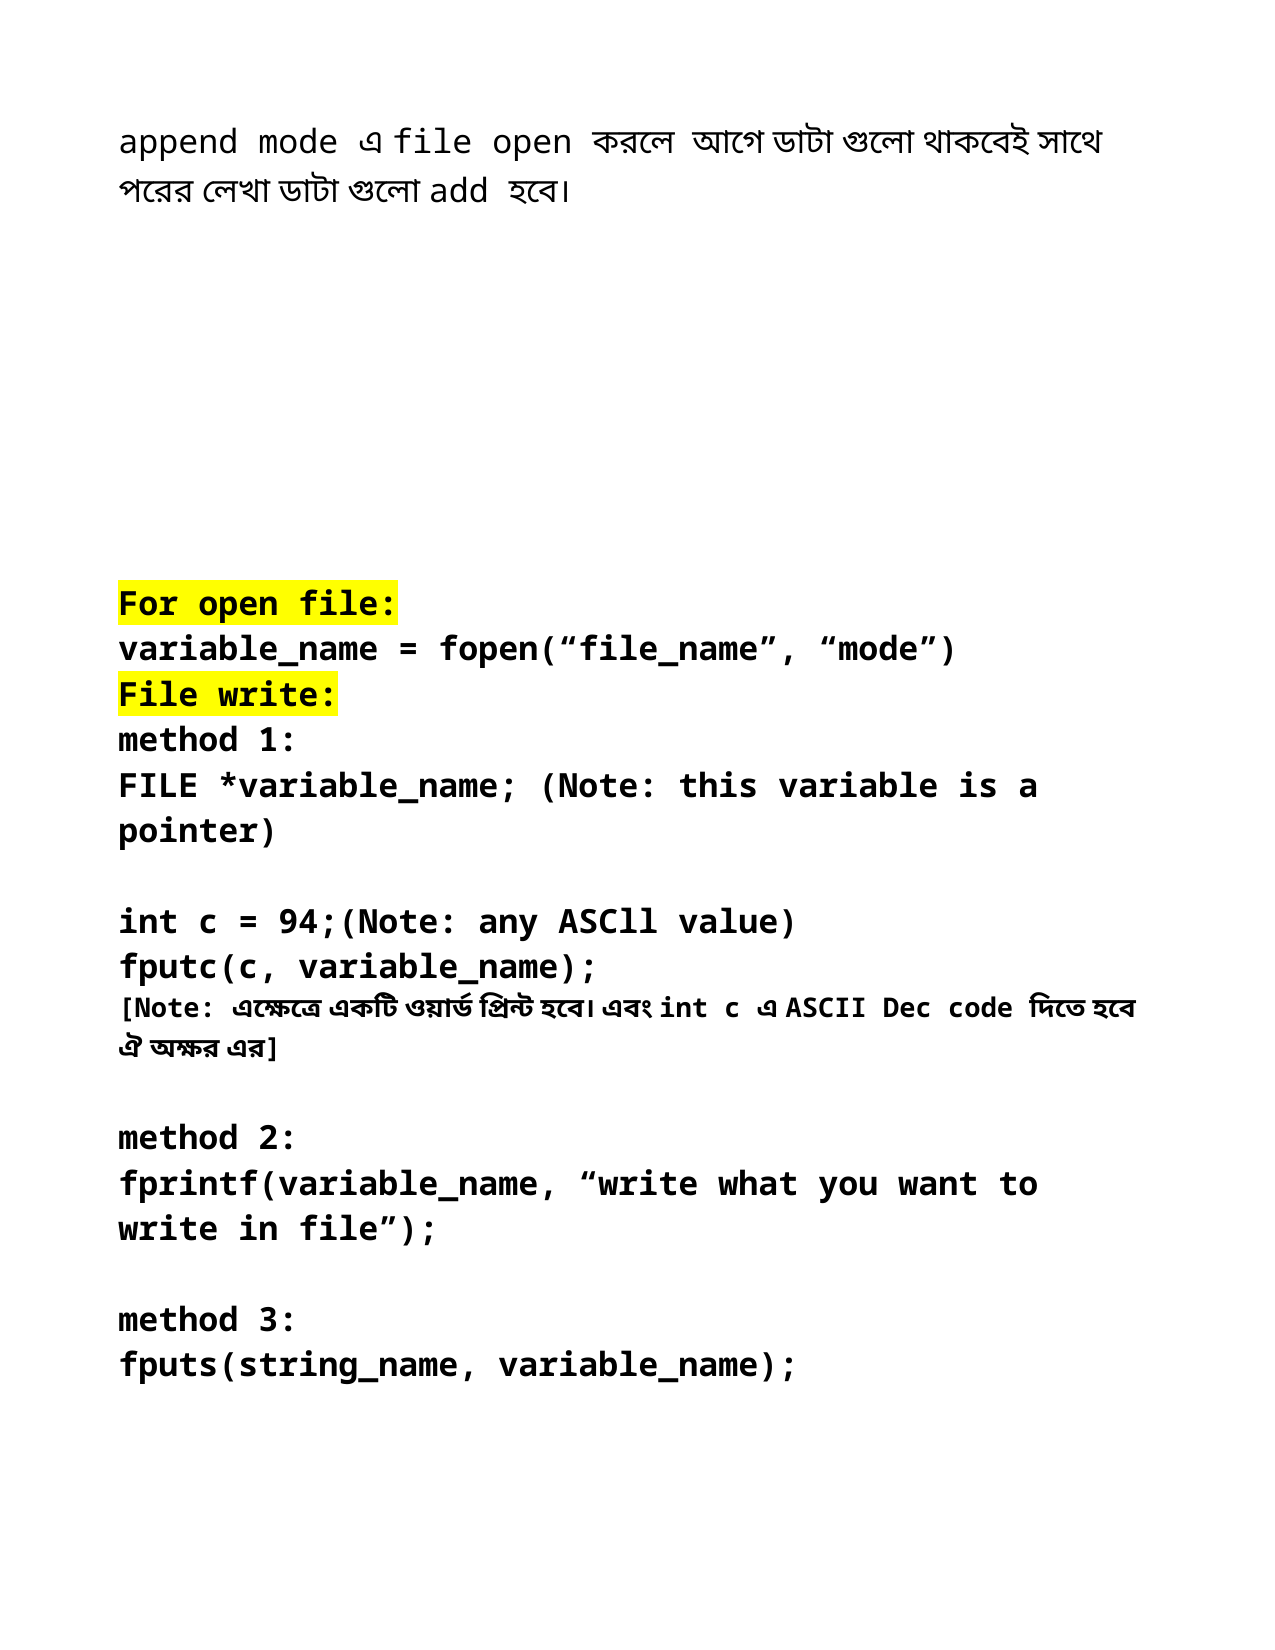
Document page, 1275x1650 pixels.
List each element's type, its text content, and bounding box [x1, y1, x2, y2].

text method 2: [118, 1114, 1157, 1159]
text fputs(string_name, variable_name); [118, 1341, 1157, 1386]
text File write: [118, 671, 1157, 716]
text method 3: [118, 1296, 1157, 1341]
text For open file: [118, 580, 1157, 625]
text int c = 94;(Note: any ASCll value) [118, 898, 1157, 943]
text [Note: এক্ষেত্রে একটি ওয়ার্ড প্রিন্ট হবে। এবং int c এ ASCII Dec code দিতে হবে ঐ অক্ষর এর] [118, 988, 1157, 1068]
text method 1: [118, 716, 1157, 761]
text fputc(c, variable_name); [118, 943, 1157, 988]
text variable_name = fopen(“file_name”, “mode”) [118, 625, 1157, 671]
text fprintf(variable_name, “write what you want to write in file”); [118, 1159, 1157, 1250]
text append mode এ file open করলে আগে ডাটা গুলো থাকবেই সাথে পরের লেখা ডাটা গুলো add হবে। [118, 118, 1157, 216]
text FILE *variable_name; (Note: this variable is a pointer) [118, 761, 1157, 852]
